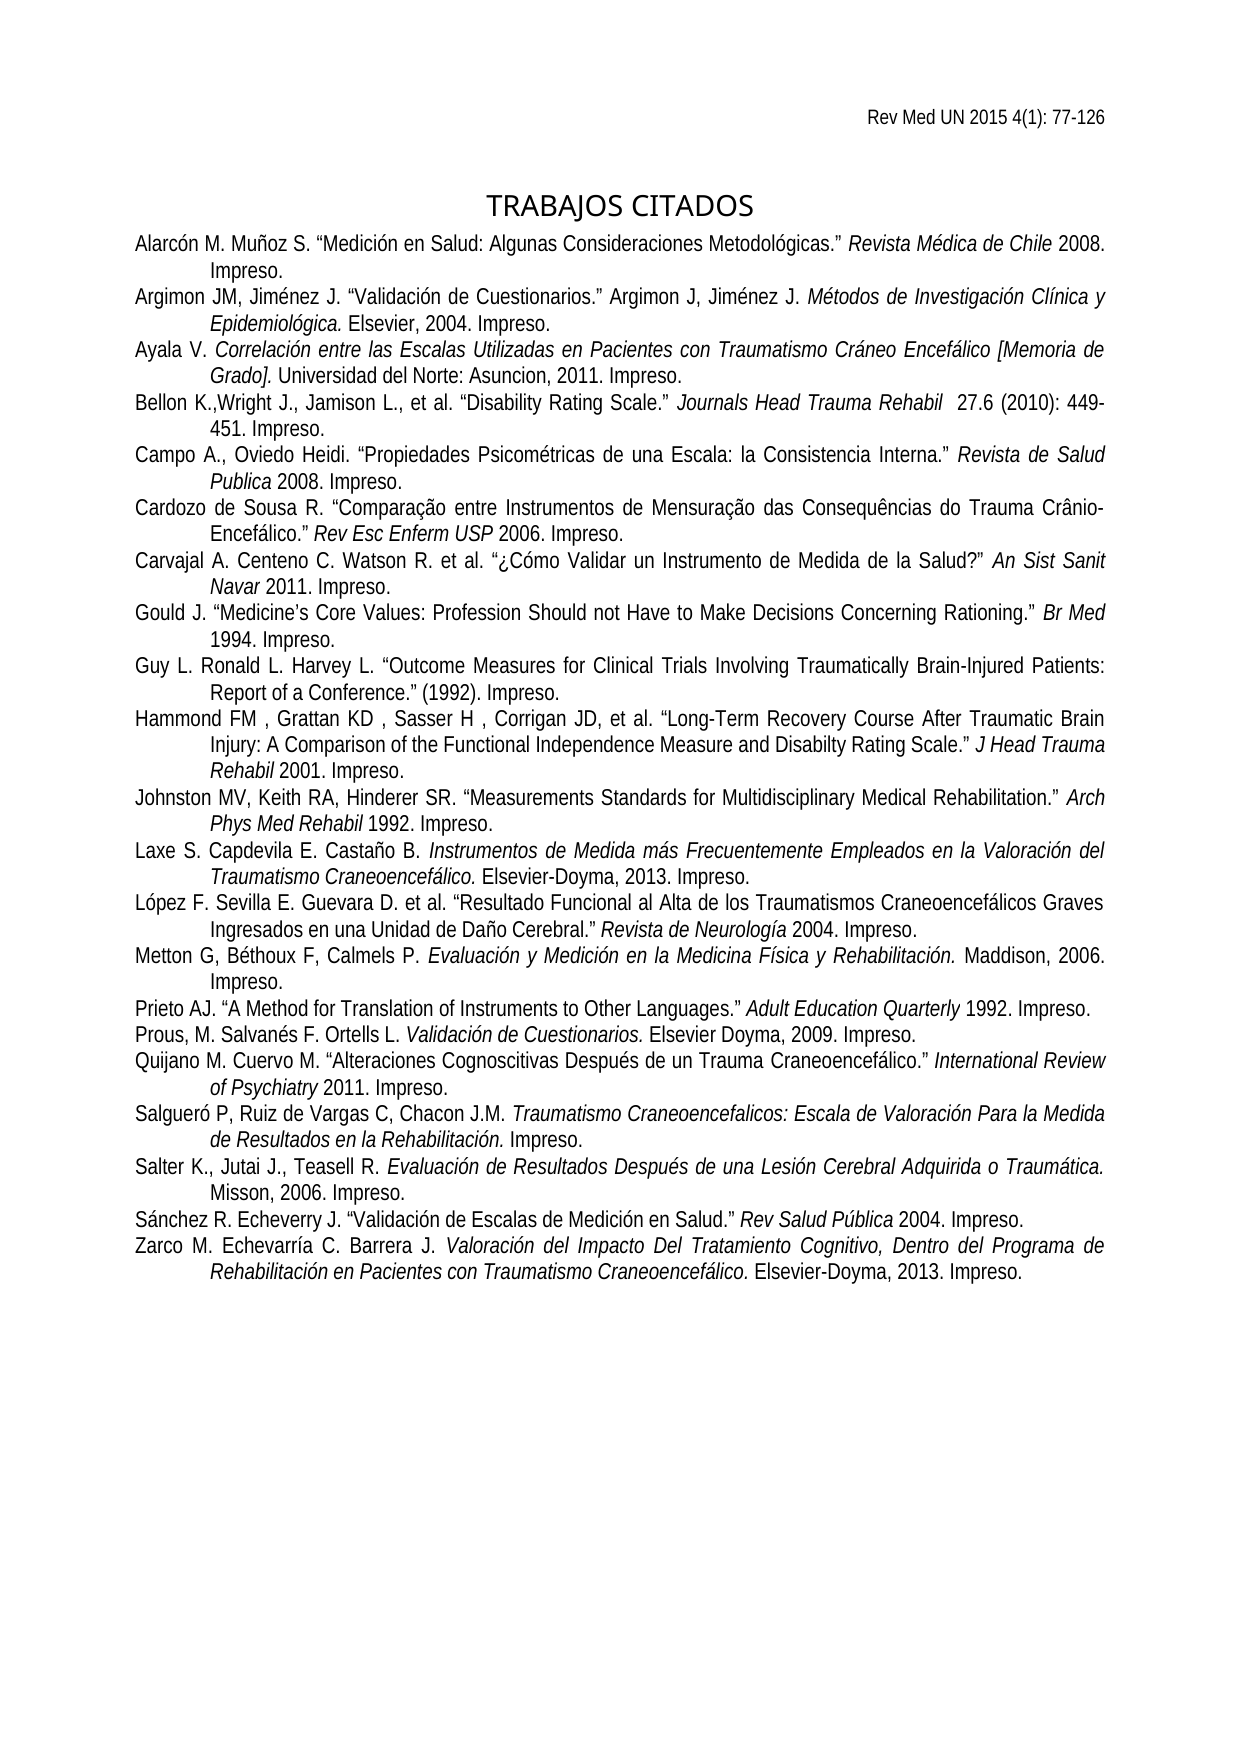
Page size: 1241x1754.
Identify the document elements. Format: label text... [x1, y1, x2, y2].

text Laxe S. Capdevila E. Castaño B. Instrumentos de Medida más Frecuentemente Empleados en la Valoración del Traumatismo Craneoencefálico. Elsevier-Doyma, 2013. Impreso. [135, 837, 1105, 889]
text Quijano M. Cuervo M. “Alteraciones Cognoscitivas Después de un Trauma Craneoencefálico.” International Review of Psychiatry 2011. Impreso. [135, 1047, 1105, 1100]
text Guy L. Ronald L. Harvey L. “Outcome Measures for Clinical Trials Involving Traumatically Brain‐Injured Patients: Report of a Conference.” (1992). Impreso. [135, 652, 1105, 705]
text Cardozo de Sousa R. “Comparação entre Instrumentos de Mensuração das Consequências do Trauma Crânio-Encefálico.” Rev Esc Enferm USP 2006. Impreso. [135, 494, 1105, 547]
subtitle TRABAJOS CITADOS [135, 185, 1105, 224]
text Metton G, Béthoux F, Calmels P. Evaluación y Medición en la Medicina Física y Rehabilitación. Maddison, 2006. Impreso. [135, 942, 1105, 995]
text López F. Sevilla E. Guevara D. et al. “Resultado Funcional al Alta de los Traumatismos Craneoencefálicos Graves Ingresados en una Unidad de Daño Cerebral.” Revista de Neurología 2004. Impreso. [135, 889, 1105, 942]
text Hammond FM , Grattan KD , Sasser H , Corrigan JD, et al. “Long-Term Recovery Course After Traumatic Brain Injury: A Comparison of the Functional Independence Measure and Disabilty Rating Scale.” J Head Trauma Rehabil 2001. Impreso. [135, 705, 1105, 784]
text Argimon JM, Jiménez J. “Validación de Cuestionarios.” Argimon J, Jiménez J. Métodos de Investigación Clínica y Epidemiológica. Elsevier, 2004. Impreso. [135, 283, 1105, 336]
text Bellon K.,Wright J., Jamison L., et al. “Disability Rating Scale.” Journals Head Trauma Rehabil 27.6 (2010): 449-451. Impreso. [135, 388, 1105, 441]
text Ayala V. Correlación entre las Escalas Utilizadas en Pacientes con Traumatismo Cráneo Encefálico [Memoria de Grado]. Universidad del Norte: Asuncion, 2011. Impreso. [135, 336, 1105, 388]
text Alarcón M. Muñoz S. “Medición en Salud: Algunas Consideraciones Metodológicas.” Revista Médica de Chile 2008. Impreso. [135, 230, 1105, 283]
text Carvajal A. Centeno C. Watson R. et al. “¿Cómo Validar un Instrumento de Medida de la Salud?” An Sist Sanit Navar 2011. Impreso. [135, 547, 1105, 599]
text Johnston MV, Keith RA, Hinderer SR. “Measurements Standards for Multidisciplinary Medical Rehabilitation.” Arch Phys Med Rehabil 1992. Impreso. [135, 784, 1105, 837]
text Salgueró P, Ruiz de Vargas C, Chacon J.M. Traumatismo Craneoencefalicos: Escala de Valoración Para la Medida de Resultados en la Rehabilitación. Impreso. [135, 1100, 1105, 1153]
text Prous, M. Salvanés F. Ortells L. Validación de Cuestionarios. Elsevier Doyma, 2009. Impreso. [135, 1021, 1105, 1047]
text Zarco M. Echevarría C. Barrera J. Valoración del Impacto Del Tratamiento Cognitivo, Dentro del Programa de Rehabilitación en Pacientes con Traumatismo Craneoencefálico. Elsevier-Doyma, 2013. Impreso. [135, 1232, 1105, 1284]
text Campo A., Oviedo Heidi. “Propiedades Psicométricas de una Escala: la Consistencia Interna.” Revista de Salud Publica 2008. Impreso. [135, 441, 1105, 494]
text Sánchez R. Echeverry J. “Validación de Escalas de Medición en Salud.” Rev Salud Pública 2004. Impreso. [135, 1206, 1105, 1232]
text Gould J. “Medicine’s Core Values: Profession Should not Have to Make Decisions Concerning Rationing.” Br Med 1994. Impreso. [135, 599, 1105, 652]
text Salter K., Jutai J., Teasell R. Evaluación de Resultados Después de una Lesión Cerebral Adquirida o Traumática. Misson, 2006. Impreso. [135, 1153, 1105, 1206]
text Prieto AJ. “A Method for Translation of Instruments to Other Languages.” Adult Education Quarterly 1992. Impreso. [135, 995, 1105, 1021]
